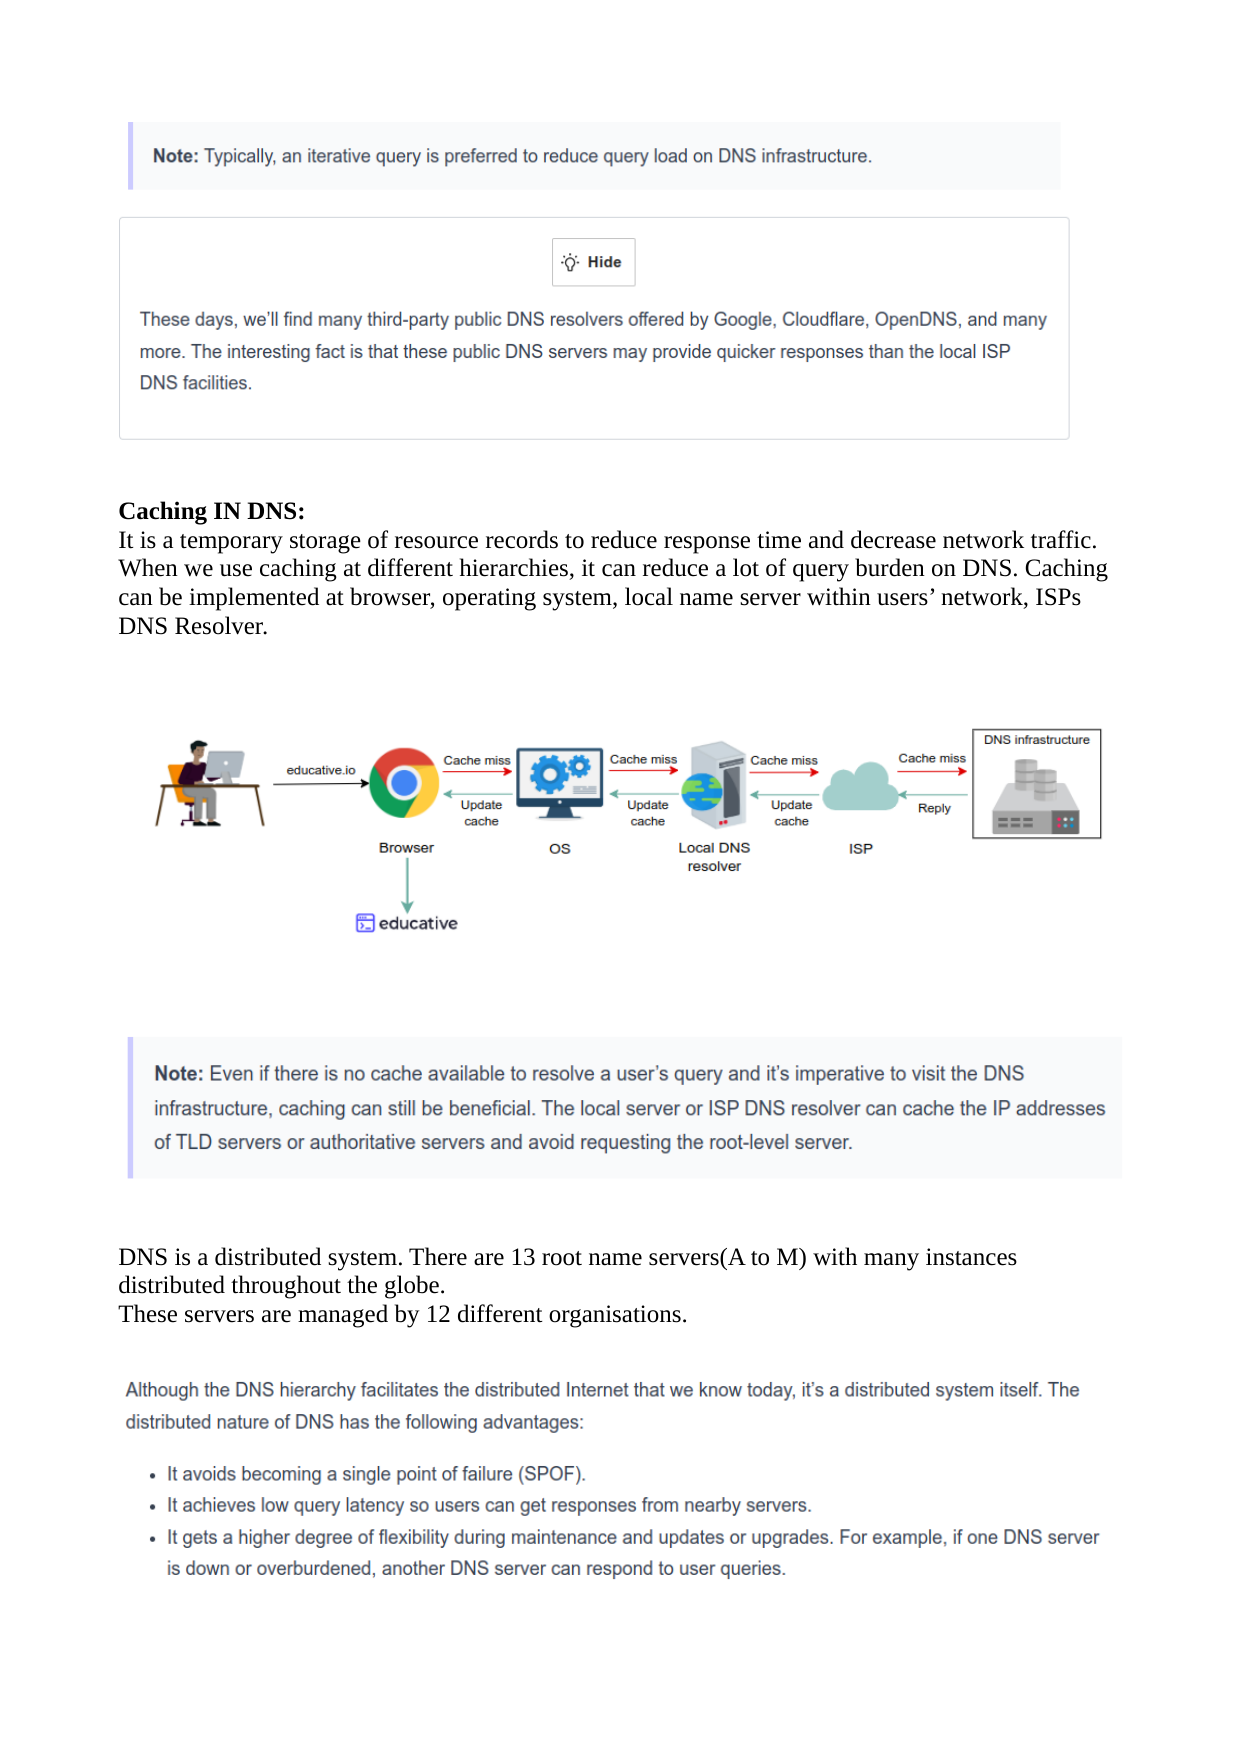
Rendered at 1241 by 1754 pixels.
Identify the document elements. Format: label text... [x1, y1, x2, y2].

text These servers are managed by 12 different organisations. [118, 1299, 1122, 1328]
text When we use caching at different hierarchies, it can reduce a lot of query burden on DNS. Caching can be implemented at browser, operating system, local name server within users’ network, ISPs DNS Resolver. [118, 553, 1122, 640]
text Caching IN DNS: [118, 496, 1122, 525]
picture [118, 668, 1123, 984]
text DNS is a distributed system. There are 13 root name servers(A to M) with many instances distributed throughout the globe. [118, 1242, 1122, 1299]
text It is a temporary storage of resource records to reduce response time and decrease network traffic. [118, 525, 1122, 553]
picture [118, 1356, 1123, 1603]
picture [118, 1012, 1123, 1185]
picture [118, 118, 1123, 468]
